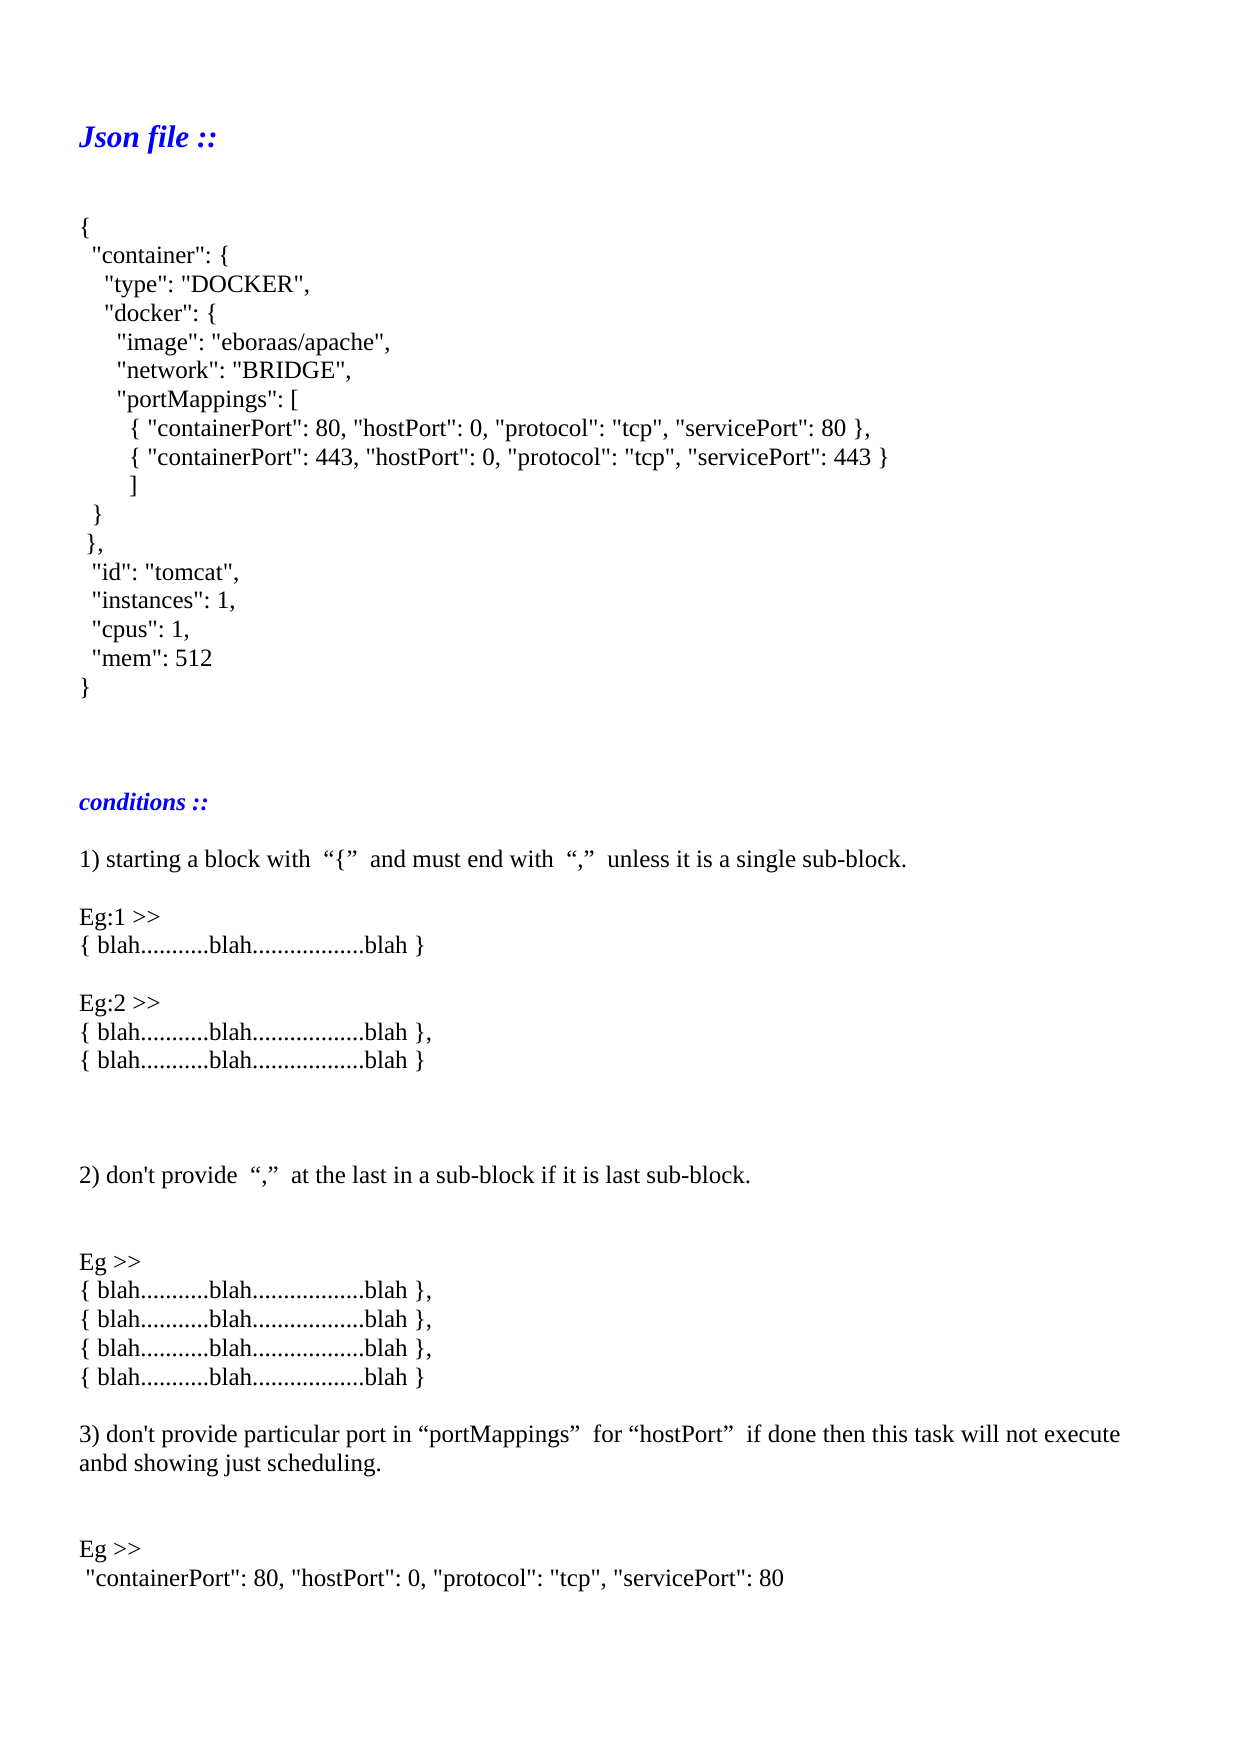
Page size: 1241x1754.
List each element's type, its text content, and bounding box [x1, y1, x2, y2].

text Eg >> [79, 1534, 1159, 1563]
text "containerPort": 80, "hostPort": 0, "protocol": "tcp", "servicePort": 80 [79, 1563, 1159, 1592]
text { blah...........blah..................blah } [79, 930, 1159, 959]
text 3) don't provide particular port in “portMappings” for “hostPort” if done then this task will not execute anbd showing just scheduling. [79, 1419, 1159, 1477]
text } [79, 672, 1159, 700]
text conditions :: [79, 787, 1159, 815]
text { blah...........blah..................blah } [79, 1045, 1159, 1074]
text Eg:1 >> [79, 902, 1159, 930]
text ] [79, 470, 1159, 499]
text Eg >> [79, 1247, 1159, 1275]
text { [79, 212, 1159, 240]
text { "containerPort": 80, "hostPort": 0, "protocol": "tcp", "servicePort": 80 }, [79, 413, 1159, 442]
text { blah...........blah..................blah } [79, 1362, 1159, 1390]
text "network": "BRIDGE", [79, 355, 1159, 384]
text "type": "DOCKER", [79, 269, 1159, 298]
text { blah...........blah..................blah }, [79, 1017, 1159, 1045]
text }, [79, 528, 1159, 557]
text { blah...........blah..................blah }, [79, 1275, 1159, 1304]
text 1) starting a block with “{” and must end with “,” unless it is a single sub-block. [79, 844, 1159, 873]
text "id": "tomcat", [79, 557, 1159, 585]
text } [79, 499, 1159, 528]
text "image": "eboraas/apache", [79, 327, 1159, 355]
text Json file :: [79, 118, 1159, 154]
text { blah...........blah..................blah }, [79, 1333, 1159, 1362]
text "portMappings": [ [79, 384, 1159, 413]
text "docker": { [79, 298, 1159, 327]
text 2) don't provide “,” at the last in a sub-block if it is last sub-block. [79, 1160, 1159, 1189]
text "container": { [79, 240, 1159, 269]
text { blah...........blah..................blah }, [79, 1304, 1159, 1333]
text "mem": 512 [79, 643, 1159, 672]
text "instances": 1, [79, 585, 1159, 614]
text "cpus": 1, [79, 614, 1159, 643]
text Eg:2 >> [79, 988, 1159, 1017]
text { "containerPort": 443, "hostPort": 0, "protocol": "tcp", "servicePort": 443 } [79, 442, 1159, 470]
